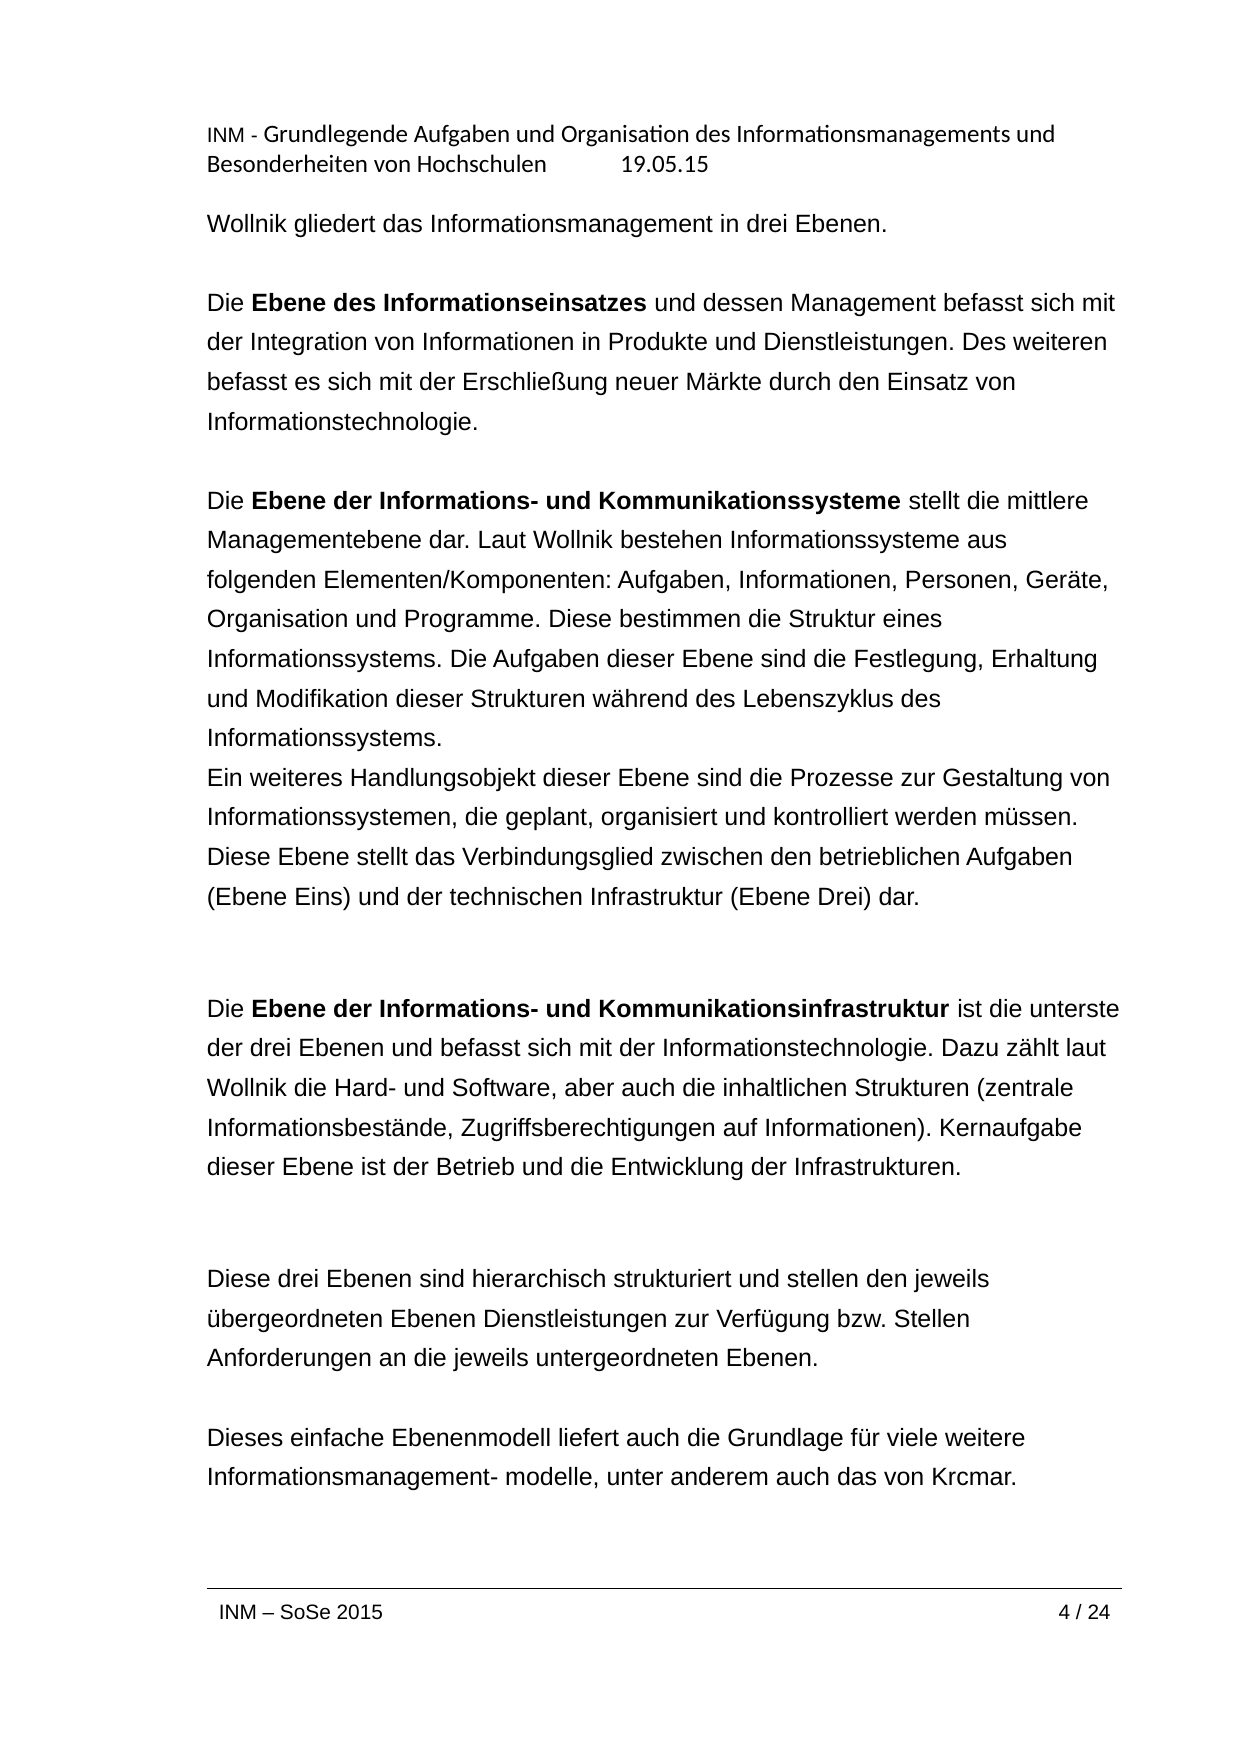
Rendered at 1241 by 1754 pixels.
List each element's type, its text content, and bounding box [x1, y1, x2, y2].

text Dieses einfache Ebenenmodell liefert auch die Grundlage für viele weitere Informationsmanagement- modelle, unter anderem auch das von Krcmar. [207, 1423, 1122, 1491]
text Die Ebene der Informations- und Kommunikationssysteme stellt die mittlere Managementebene dar. Laut Wollnik bestehen Informationssysteme aus folgenden Elementen/Komponenten: Aufgaben, Informationen, Personen, Geräte, Organisation und Programme. Diese bestimmen die Struktur eines Informationssystems. Die Aufgaben dieser Ebene sind die Festlegung, Erhaltung und Modifikation dieser Strukturen während des Lebenszyklus des Informationssystems. [207, 486, 1122, 752]
text Die Ebene des Informationseinsatzes und dessen Management befasst sich mit der Integration von Informationen in Produkte und Dienstleistungen. Des weiteren befasst es sich mit der Erschließung neuer Märkte durch den Einsatz von Informationstechnologie. [207, 288, 1122, 475]
text Diese Ebene stellt das Verbindungsglied zwischen den betrieblichen Aufgaben (Ebene Eins) und der technischen Infrastruktur (Ebene Drei) dar. [207, 842, 1122, 910]
text Diese drei Ebenen sind hierarchisch strukturiert und stellen den jeweils übergeordneten Ebenen Dienstleistungen zur Verfügung bzw. Stellen Anforderungen an die jeweils untergeordneten Ebenen. [207, 1264, 1122, 1412]
text Ein weiteres Handlungsobjekt dieser Ebene sind die Prozesse zur Gestaltung von Informationssystemen, die geplant, organisiert und kontrolliert werden müssen. [207, 763, 1122, 831]
text Die Ebene der Informations- und Kommunikationsinfrastruktur ist die unterste der drei Ebenen und befasst sich mit der Informationstechnologie. Dazu zählt laut Wollnik die Hard- und Software, aber auch die inhaltlichen Strukturen (zentrale Informationsbestände, Zugriffsberechtigungen auf Informationen). Kernaufgabe dieser Ebene ist der Betrieb und die Entwicklung der Infrastrukturen. [207, 994, 1122, 1181]
text Wollnik gliedert das Informationsmanagement in drei Ebenen. [207, 209, 1122, 277]
